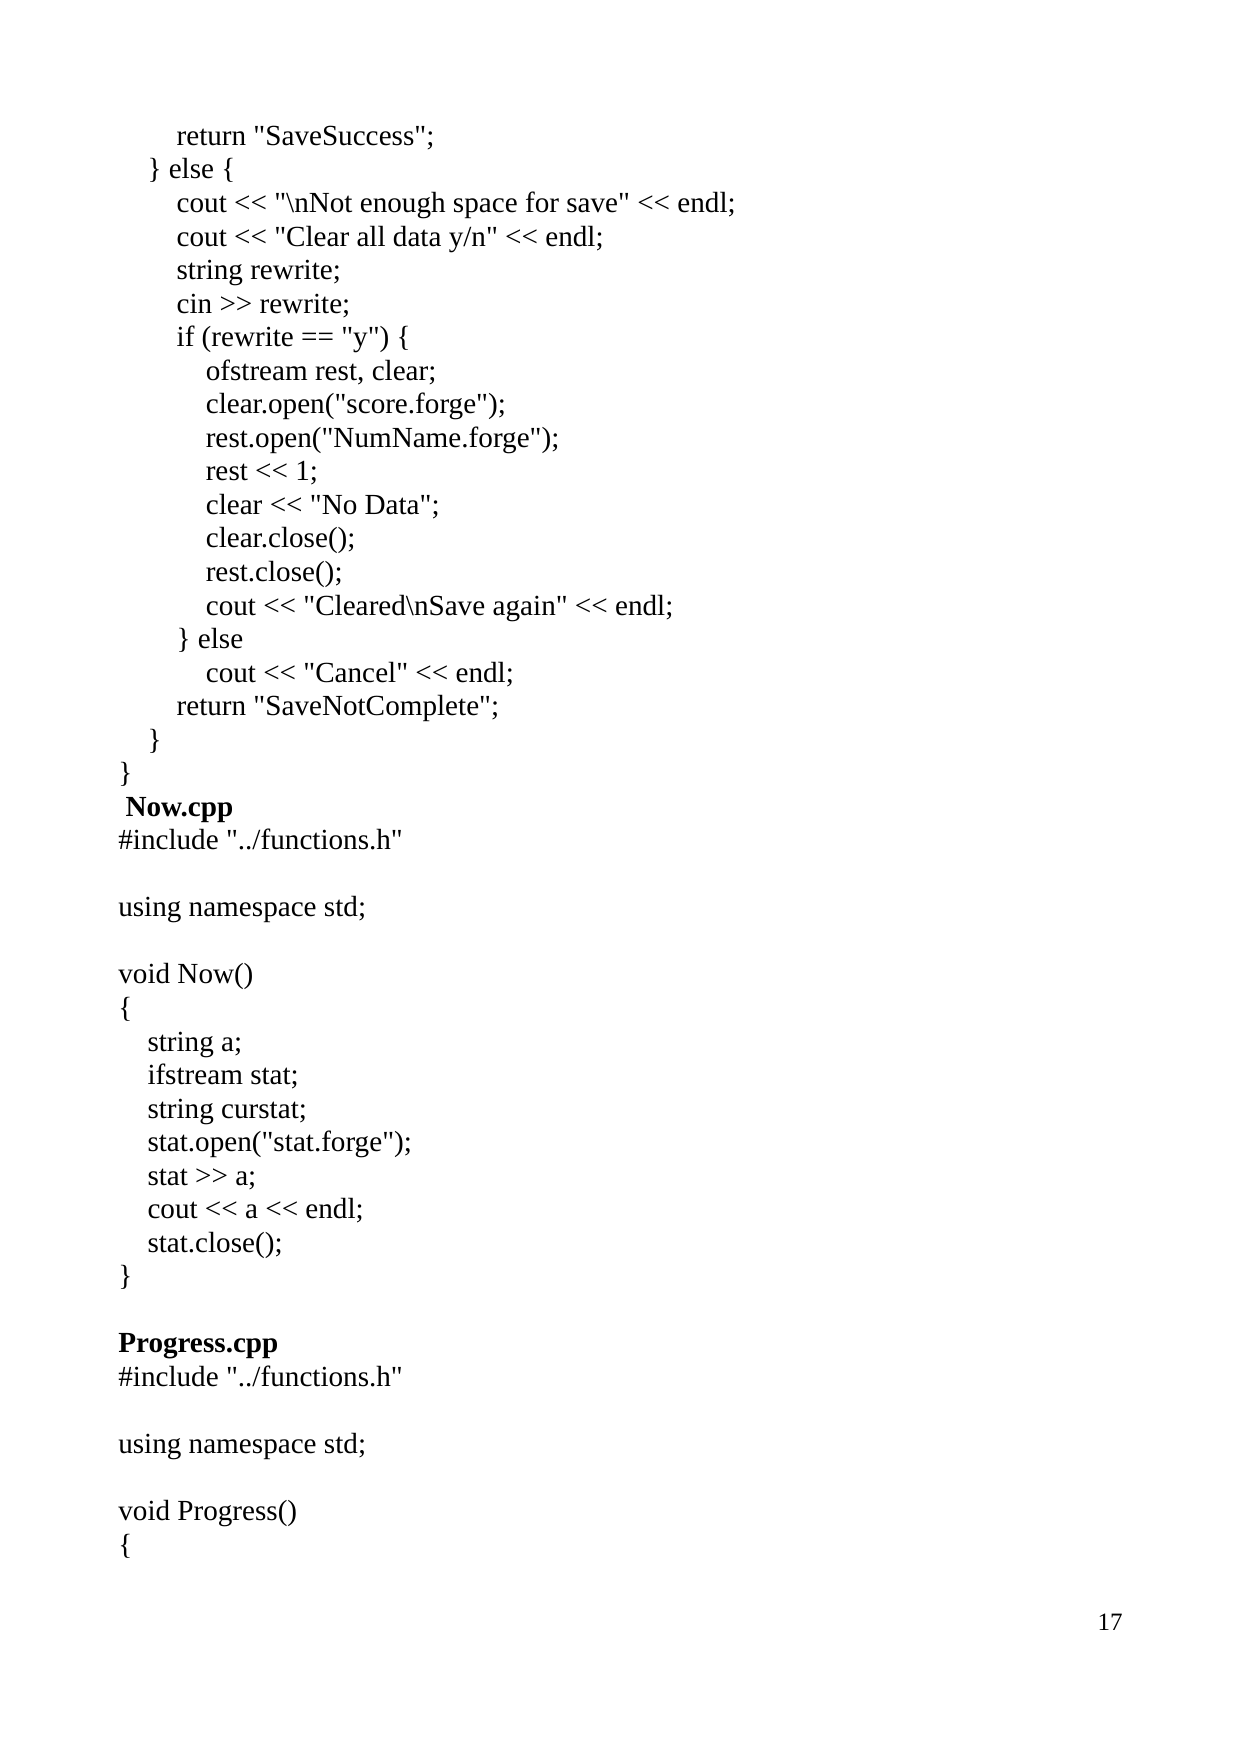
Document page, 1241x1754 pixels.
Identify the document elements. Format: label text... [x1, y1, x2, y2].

text stat >> a; [118, 1158, 1122, 1191]
text cout << a << endl; [118, 1191, 1122, 1225]
text } else { [118, 152, 1122, 185]
text rest.close(); [118, 554, 1122, 588]
text cout << "Cleared\nSave again" << endl; [118, 588, 1122, 621]
text stat.open("stat.forge"); [118, 1124, 1122, 1158]
text using namespace std; [118, 889, 1122, 923]
text { [118, 990, 1122, 1024]
text void Progress() [118, 1493, 1122, 1527]
text Progress.cpp [118, 1326, 1122, 1359]
text cout << "\nNot enough space for save" << endl; [118, 185, 1122, 219]
text if (rewrite == "y") { [118, 319, 1122, 353]
text clear.close(); [118, 521, 1122, 554]
text stat.close(); [118, 1225, 1122, 1258]
text { [118, 1527, 1122, 1560]
text cin >> rewrite; [118, 286, 1122, 319]
text string a; [118, 1024, 1122, 1057]
text } [118, 1258, 1122, 1292]
text } [118, 722, 1122, 755]
text #include "../functions.h" [118, 822, 1122, 856]
text void Now() [118, 957, 1122, 990]
text return "SaveNotComplete"; [118, 688, 1122, 722]
text string curstat; [118, 1091, 1122, 1124]
text rest.open("NumName.forge"); [118, 420, 1122, 453]
text rest << 1; [118, 453, 1122, 487]
text ofstream rest, clear; [118, 353, 1122, 386]
text ifstream stat; [118, 1057, 1122, 1091]
text cout << "Cancel" << endl; [118, 655, 1122, 688]
text clear.open("score.forge"); [118, 386, 1122, 420]
text } else [118, 621, 1122, 655]
text } [118, 755, 1122, 789]
text return "SaveSuccess"; [118, 118, 1122, 152]
text clear << "No Data"; [118, 487, 1122, 521]
text using namespace std; [118, 1426, 1122, 1460]
text #include "../functions.h" [118, 1359, 1122, 1393]
text Now.cpp [118, 789, 1122, 822]
text cout << "Clear all data y/n" << endl; [118, 219, 1122, 252]
text string rewrite; [118, 252, 1122, 286]
